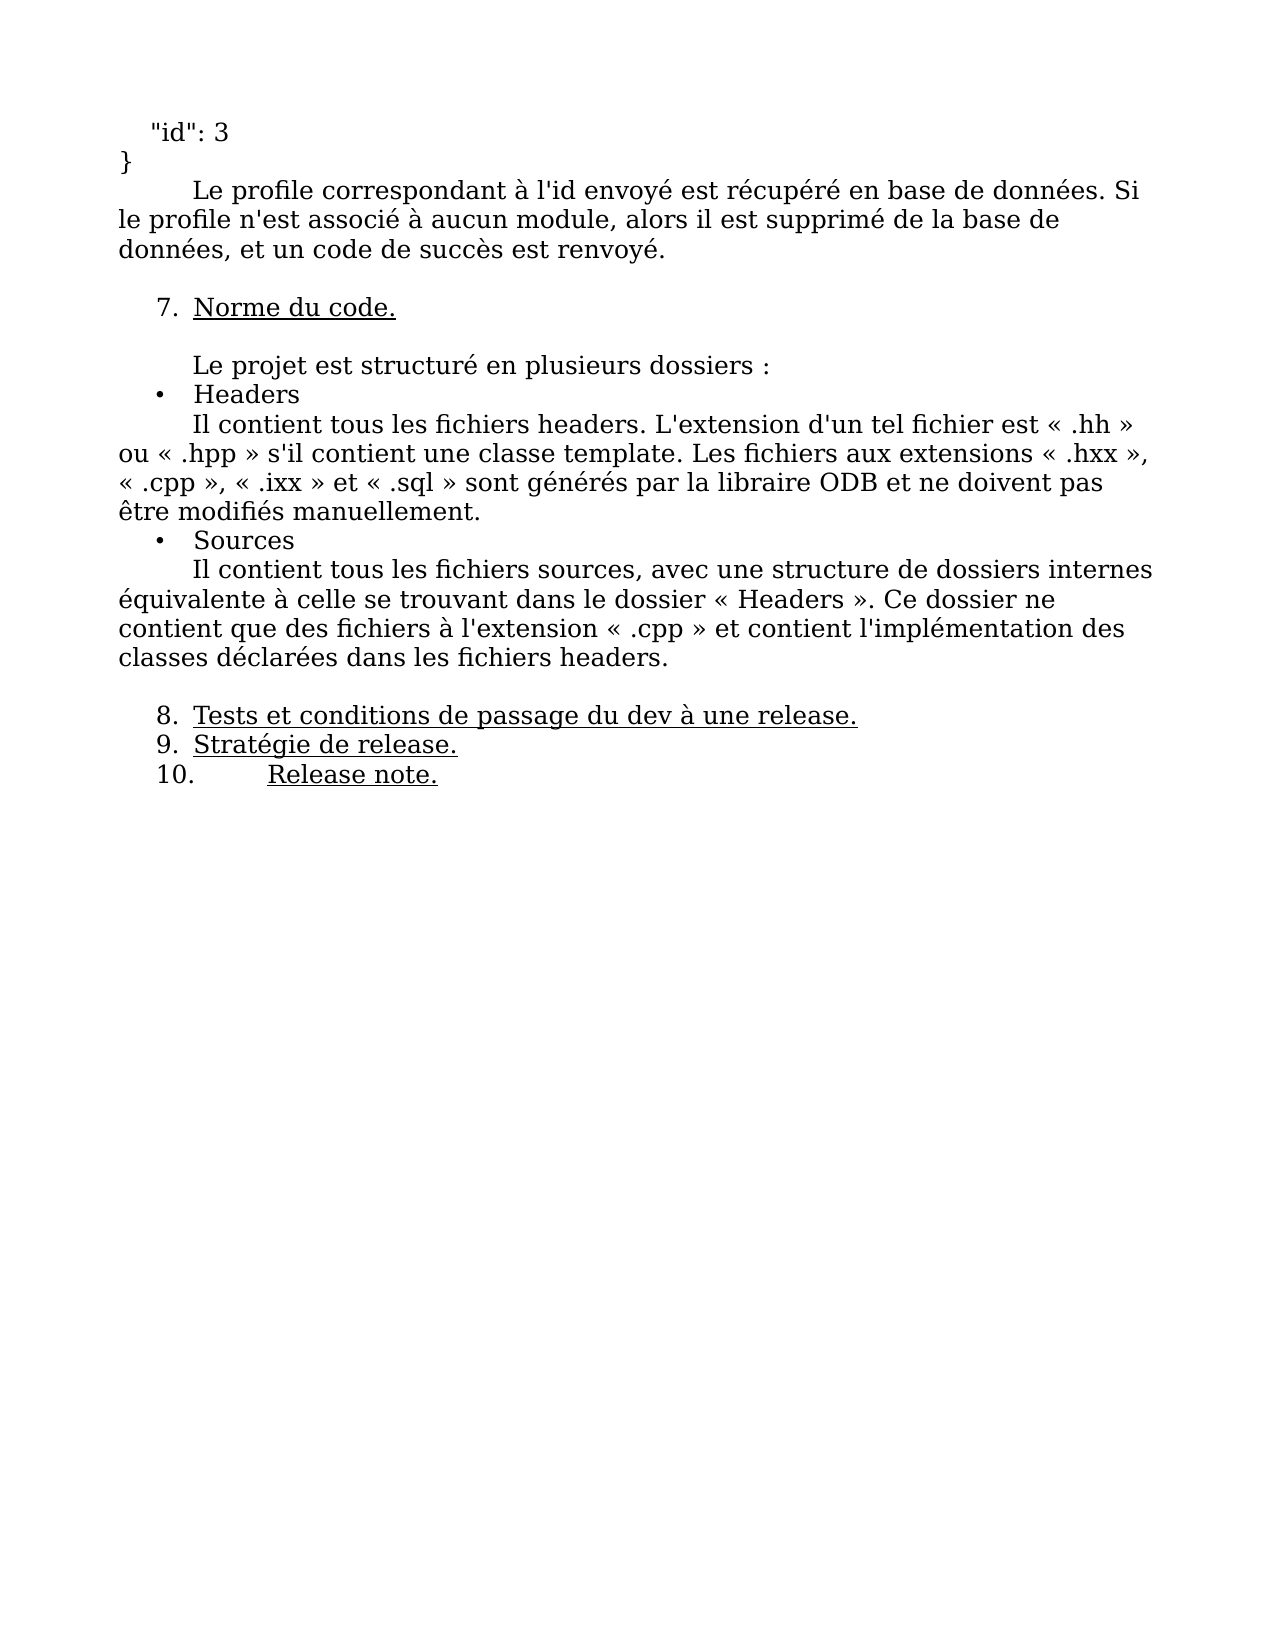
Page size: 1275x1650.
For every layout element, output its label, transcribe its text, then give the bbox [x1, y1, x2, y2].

list Headers [156, 381, 1157, 410]
text Il contient tous les fichiers sources, avec une structure de dossiers internes équivalente à celle se trouvant dans le dossier « Headers ». Ce dossier ne contient que des fichiers à l'extension « .cpp » et contient l'implémentation des classes déclarées dans les fichiers headers. [118, 556, 1157, 672]
text "id": 3 [118, 118, 1157, 147]
text Le profile correspondant à l'id envoyé est récupéré en base de données. Si le profile n'est associé à aucun module, alors il est supprimé de la base de données, et un code de succès est renvoyé. [118, 176, 1157, 264]
text } [118, 147, 1157, 176]
list Release note. [156, 760, 1157, 789]
list Sources [156, 526, 1157, 556]
text Le projet est structuré en plusieurs dossiers : [118, 351, 1157, 381]
text Il contient tous les fichiers headers. L'extension d'un tel fichier est « .hh » ou « .hpp » s'il contient une classe template. Les fichiers aux extensions « .hxx », « .cpp », « .ixx » et « .sql » sont générés par la libraire ODB et ne doivent pas être modifiés manuellement. [118, 410, 1157, 526]
list Stratégie de release. [156, 731, 1157, 760]
list Norme du code. [156, 293, 1157, 322]
list Tests et conditions de passage du dev à une release. [156, 701, 1157, 731]
